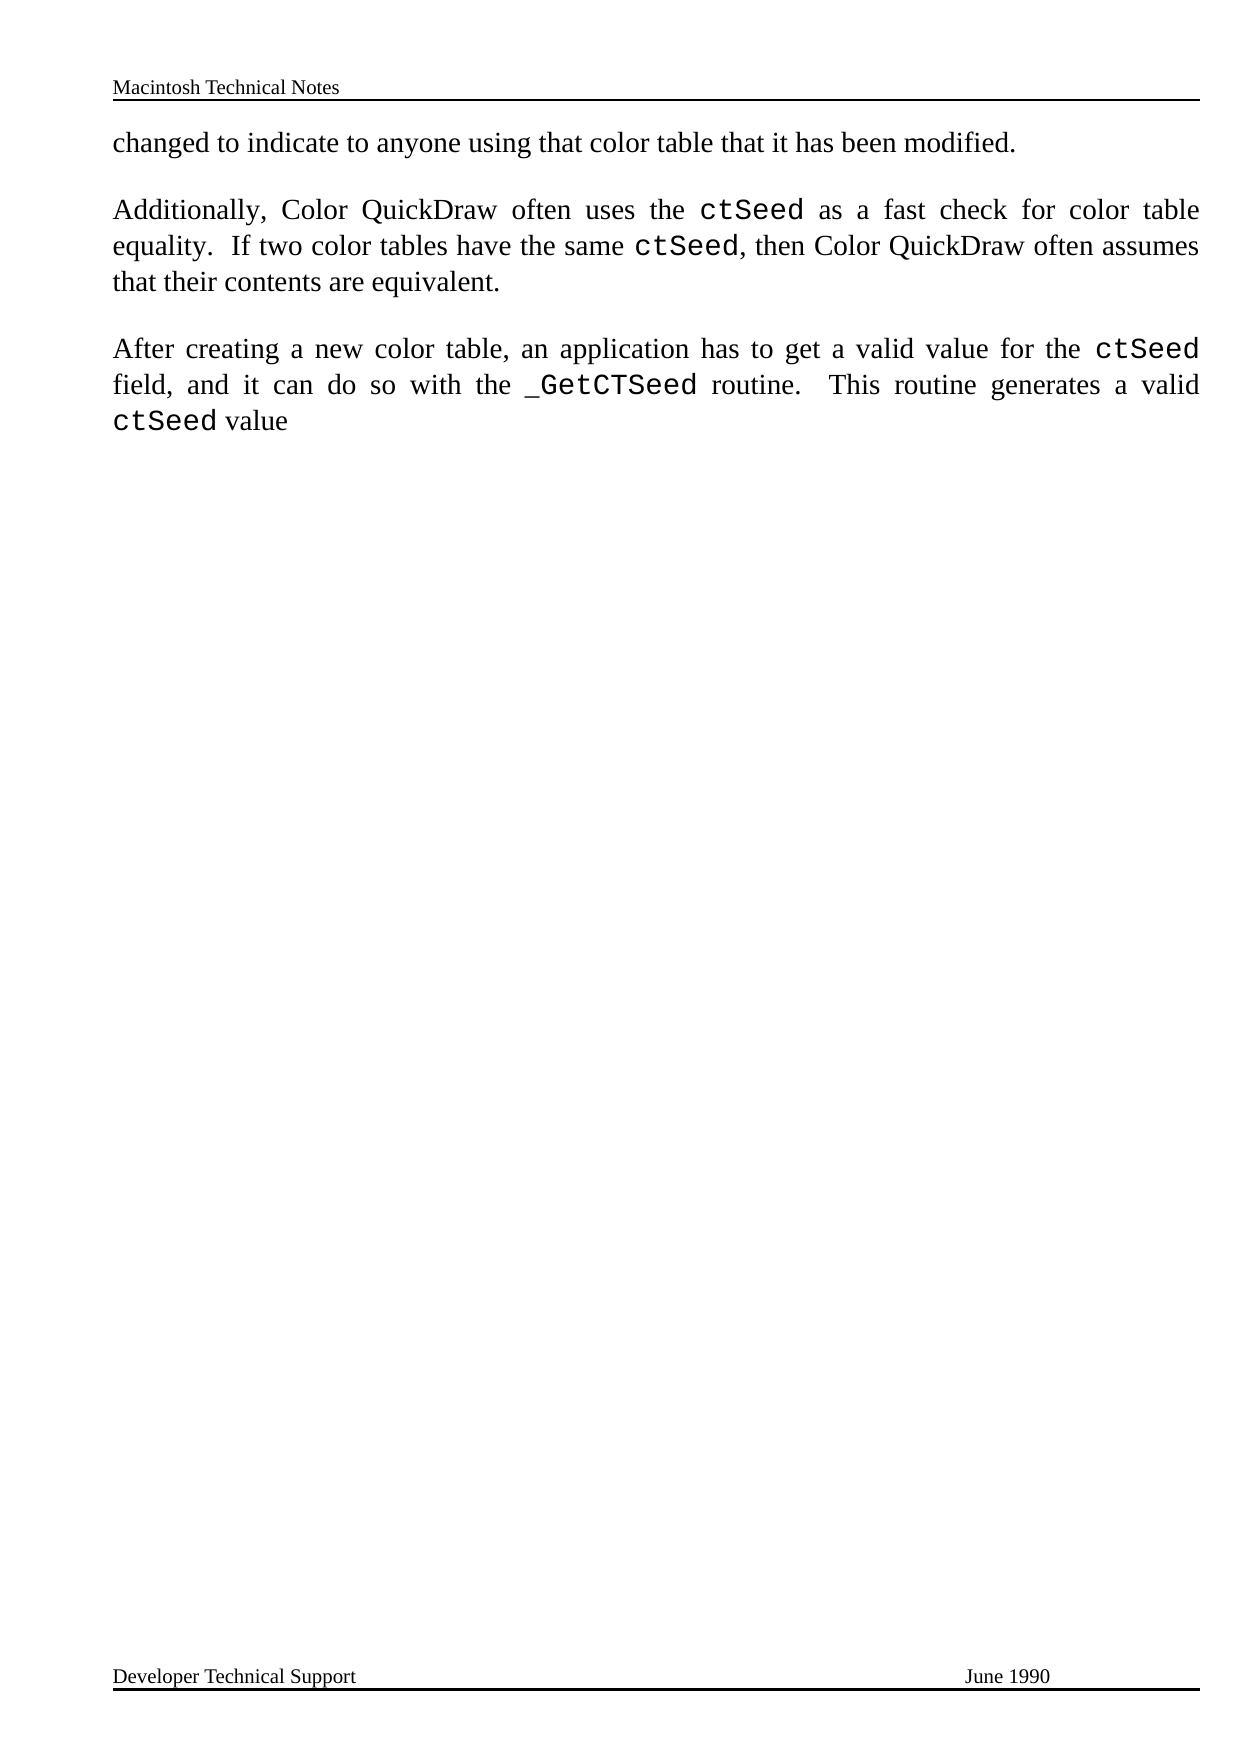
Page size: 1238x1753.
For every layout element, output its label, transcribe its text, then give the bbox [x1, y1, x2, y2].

text changed to indicate to anyone using that color table that it has been modified. [112, 125, 1200, 159]
text Additionally, Color QuickDraw often uses the ctSeed as a fast check for color table equality. If two color tables have the same ctSeed, then Color QuickDraw often assumes that their contents are equivalent. [112, 192, 1200, 298]
text After creating a new color table, an application has to get a valid value for the ctSeed field, and it can do so with the _GetCTSeed routine. This routine generates a valid ctSeed value [112, 331, 1200, 439]
